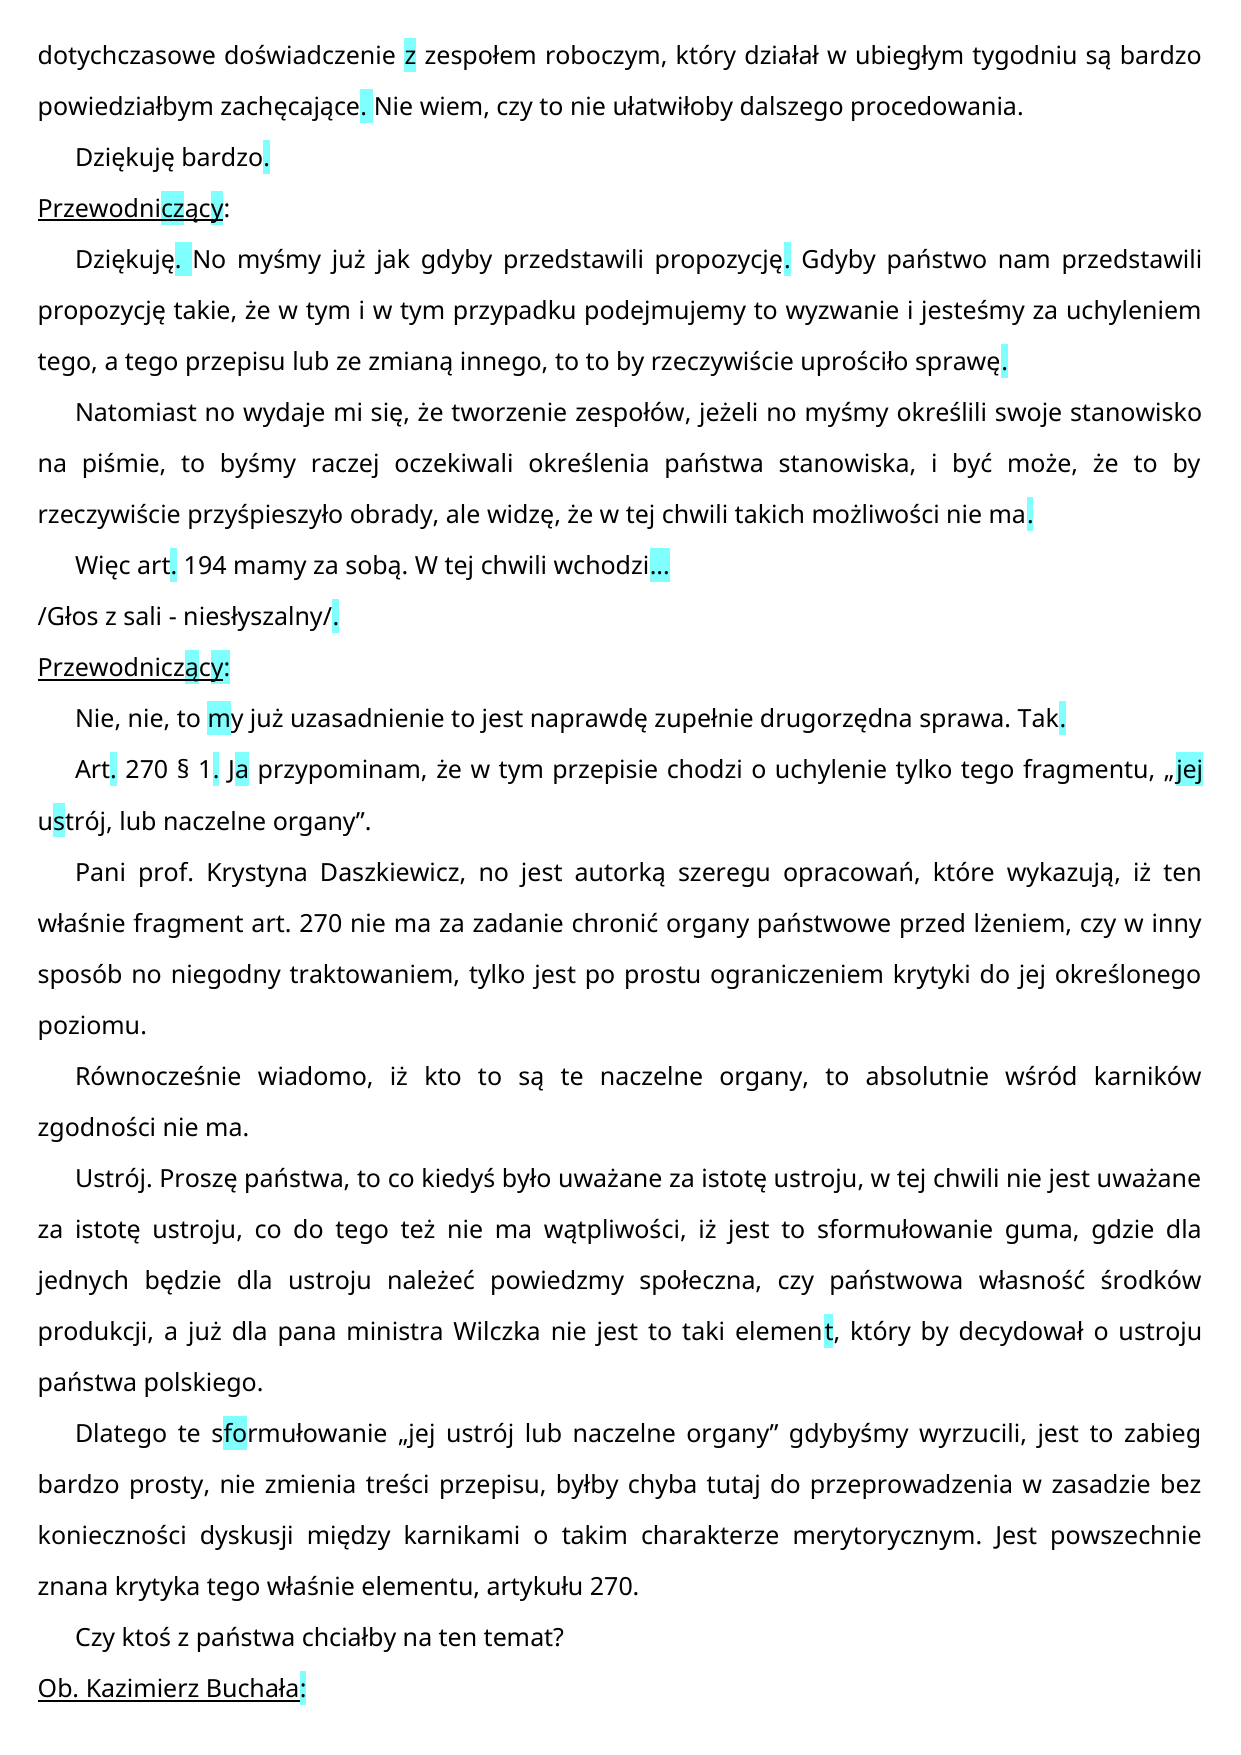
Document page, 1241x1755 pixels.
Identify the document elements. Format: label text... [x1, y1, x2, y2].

text Ob. Kazimierz Buchała: [37, 1671, 1203, 1705]
text Dziękuję. No myśmy już jak gdyby przedstawili propozycję. Gdyby państwo nam przedstawili propozycję takie, że w tym i w tym przypadku podejmujemy to wyzwanie i jesteśmy za uchyleniem tego, a tego przepisu lub ze zmianą innego, to to by rzeczywiście uprościło sprawę. [37, 242, 1203, 378]
text /Głos z sali - niesłyszalny/. [37, 599, 1203, 633]
text Ustrój. Proszę państwa, to co kiedyś było uważane za istotę ustroju, w tej chwili nie jest uważane za istotę ustroju, co do tego też nie ma wątpliwości, iż jest to sformułowanie guma, gdzie dla jednych będzie dla ustroju należeć powiedzmy społeczna, czy państwowa własność środków produkcji, a już dla pana ministra Wilczka nie jest to taki element, który by decydował o ustroju państwa polskiego. [37, 1160, 1203, 1399]
text Dziękuję bardzo. [37, 139, 1203, 174]
text Art. 270 § 1. Ja przypominam, że w tym przepisie chodzi o uchylenie tylko tego fragmentu, „jej ustrój, lub naczelne organy”. [37, 752, 1203, 837]
text Przewodniczący: [37, 650, 1203, 684]
text Równocześnie wiadomo, iż kto to są te naczelne organy, to absolutnie wśród karników zgodności nie ma. [37, 1058, 1203, 1143]
text Przewodniczący: [37, 191, 1203, 225]
text Dlatego te sformułowanie „jej ustrój lub naczelne organy” gdybyśmy wyrzucili, jest to zabieg bardzo prosty, nie zmienia treści przepisu, byłby chyba tutaj do przeprowadzenia w zasadzie bez konieczności dyskusji między karnikami o takim charakterze merytorycznym. Jest powszechnie znana krytyka tego właśnie elementu, artykułu 270. [37, 1416, 1203, 1603]
text Natomiast no wydaje mi się, że tworzenie zespołów, jeżeli no myśmy określili swoje stanowisko na piśmie, to byśmy raczej oczekiwali określenia państwa stanowiska, i być może, że to by rzeczywiście przyśpieszyło obrady, ale widzę, że w tej chwili takich możliwości nie ma. [37, 395, 1203, 531]
text dotychczasowe doświadczenie z zespołem roboczym, który działał w ubiegłym tygodniu są bardzo powiedziałbym zachęcające. Nie wiem, czy to nie ułatwiłoby dalszego procedowania. [37, 37, 1203, 123]
text Pani prof. Krystyna Daszkiewicz, no jest autorką szeregu opracowań, które wykazują, iż ten właśnie fragment art. 270 nie ma za zadanie chronić organy państwowe przed lżeniem, czy w inny sposób no niegodny traktowaniem, tylko jest po prostu ograniczeniem krytyki do jej określonego poziomu. [37, 854, 1203, 1041]
text Nie, nie, to my już uzasadnienie to jest naprawdę zupełnie drugorzędna sprawa. Tak. [37, 701, 1203, 735]
text Więc art. 194 mamy za sobą. W tej chwili wchodzi... [37, 548, 1203, 582]
text Czy ktoś z państwa chciałby na ten temat? [37, 1620, 1203, 1654]
